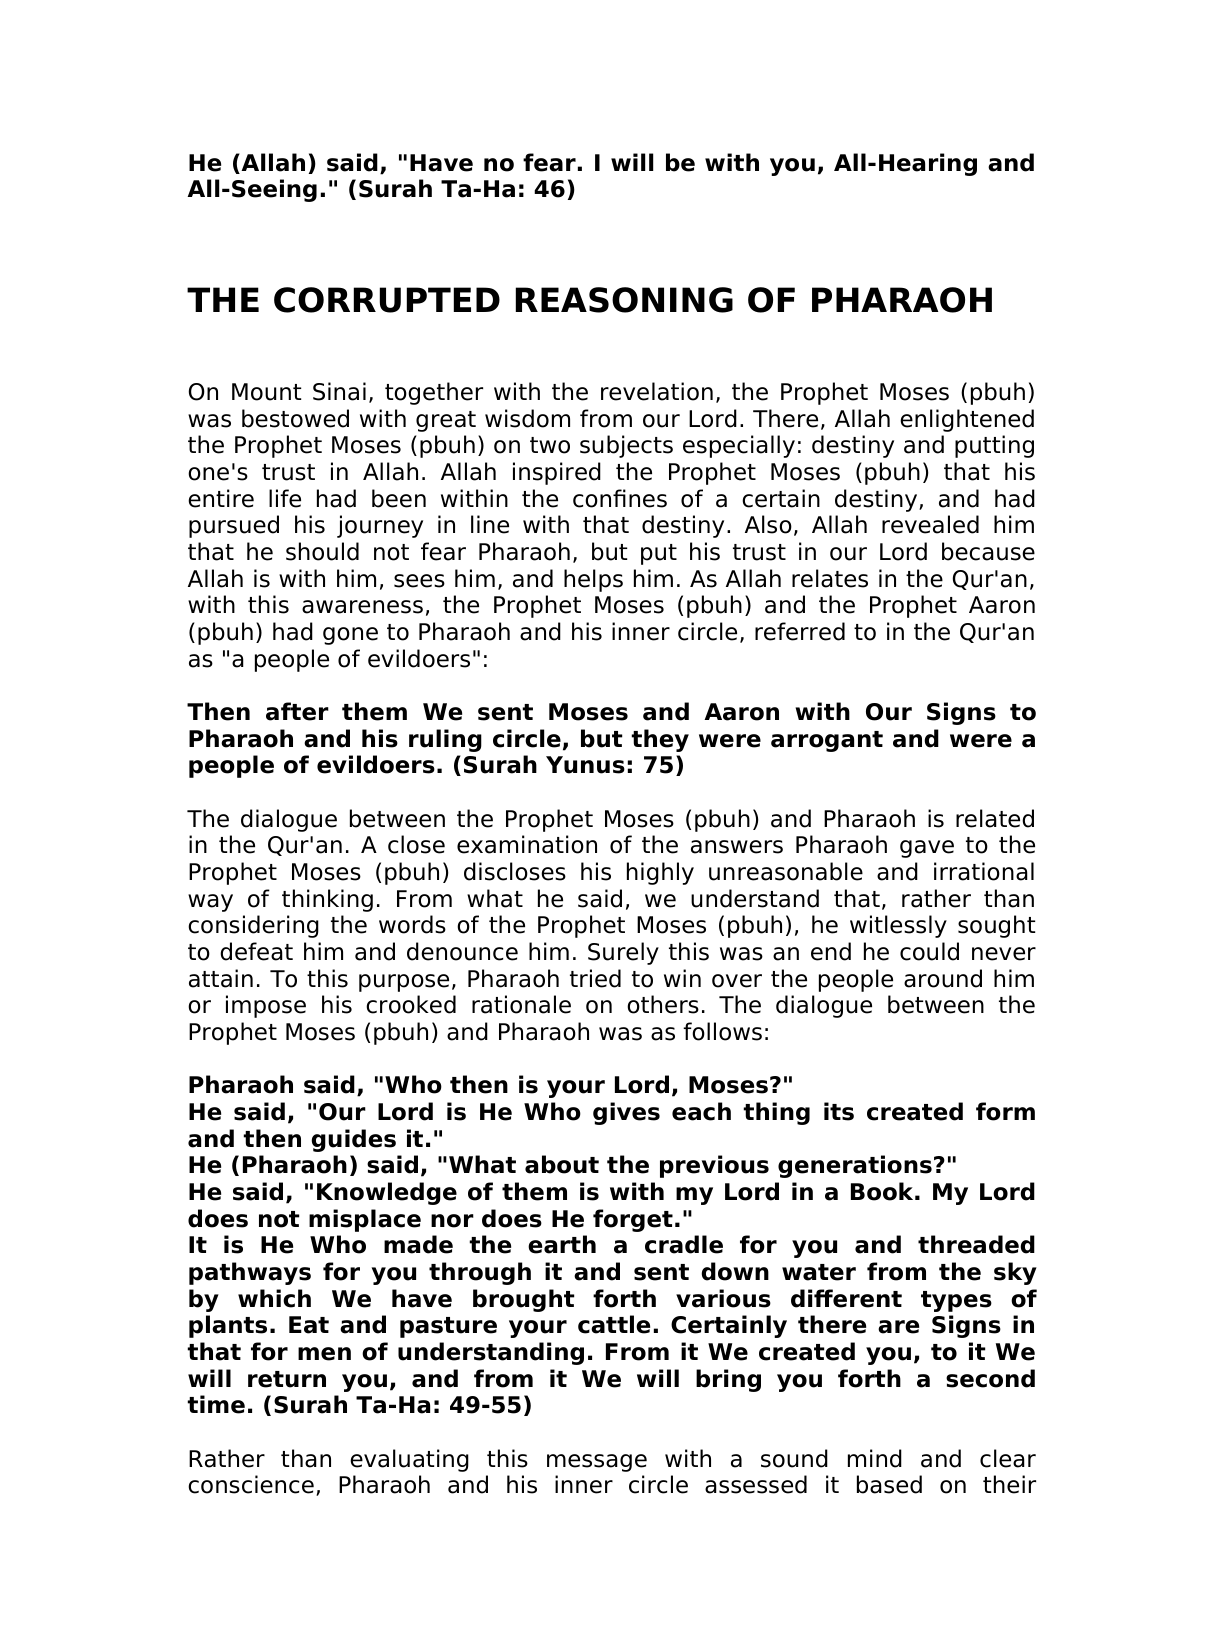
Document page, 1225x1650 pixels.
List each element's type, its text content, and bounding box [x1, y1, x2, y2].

text THE CORRUPTED REASONING OF PHARAOH [187, 281, 1037, 320]
text On Mount Sinai, together with the revelation, the Prophet Moses (pbuh) was bestowed with great wisdom from our Lord. There, Allah enlightened the Prophet Moses (pbuh) on two subjects especially: destiny and putting one's trust in Allah. Allah inspired the Prophet Moses (pbuh) that his entire life had been within the confines of a certain destiny, and had pursued his journey in line with that destiny. Also, Allah revealed him that he should not fear Pharaoh, but put his trust in our Lord because Allah is with him, sees him, and helps him. As Allah relates in the Qur'an, with this awareness, the Prophet Moses (pbuh) and the Prophet Aaron (pbuh) had gone to Pharaoh and his inner circle, referred to in the Qur'an as "a people of evildoers": [187, 379, 1037, 673]
text It is He Who made the earth a cradle for you and threaded pathways for you through it and sent down water from the sky by which We have brought forth various different types of plants. Eat and pasture your cattle. Certainly there are Signs in that for men of understanding. From it We created you, to it We will return you, and from it We will bring you forth a second time. (Surah Ta-Ha: 49-55) [187, 1233, 1037, 1419]
text Rather than evaluating this message with a sound mind and clear conscience, Pharaoh and his inner circle assessed it based on their [187, 1446, 1037, 1499]
text Pharaoh said, "Who then is your Lord, Moses?" [187, 1073, 1037, 1099]
text He said, "Knowledge of them is with my Lord in a Book. My Lord does not misplace nor does He forget." [187, 1179, 1037, 1233]
text He (Allah) said, "Have no fear. I will be with you, All-Hearing and All-Seeing." (Surah Ta-Ha: 46) [187, 150, 1037, 203]
text Then after them We sent Moses and Aaron with Our Signs to Pharaoh and his ruling circle, but they were arrogant and were a people of evildoers. (Surah Yunus: 75) [187, 699, 1037, 779]
text He (Pharaoh) said, "What about the previous generations?" [187, 1153, 1037, 1179]
text He said, "Our Lord is He Who gives each thing its created form and then guides it." [187, 1099, 1037, 1153]
text The dialogue between the Prophet Moses (pbuh) and Pharaoh is related in the Qur'an. A close examination of the answers Pharaoh gave to the Prophet Moses (pbuh) discloses his highly unreasonable and irrational way of thinking. From what he said, we understand that, rather than considering the words of the Prophet Moses (pbuh), he witlessly sought to defeat him and denounce him. Surely this was an end he could never attain. To this purpose, Pharaoh tried to win over the people around him or impose his crooked rationale on others. The dialogue between the Prophet Moses (pbuh) and Pharaoh was as follows: [187, 806, 1037, 1046]
